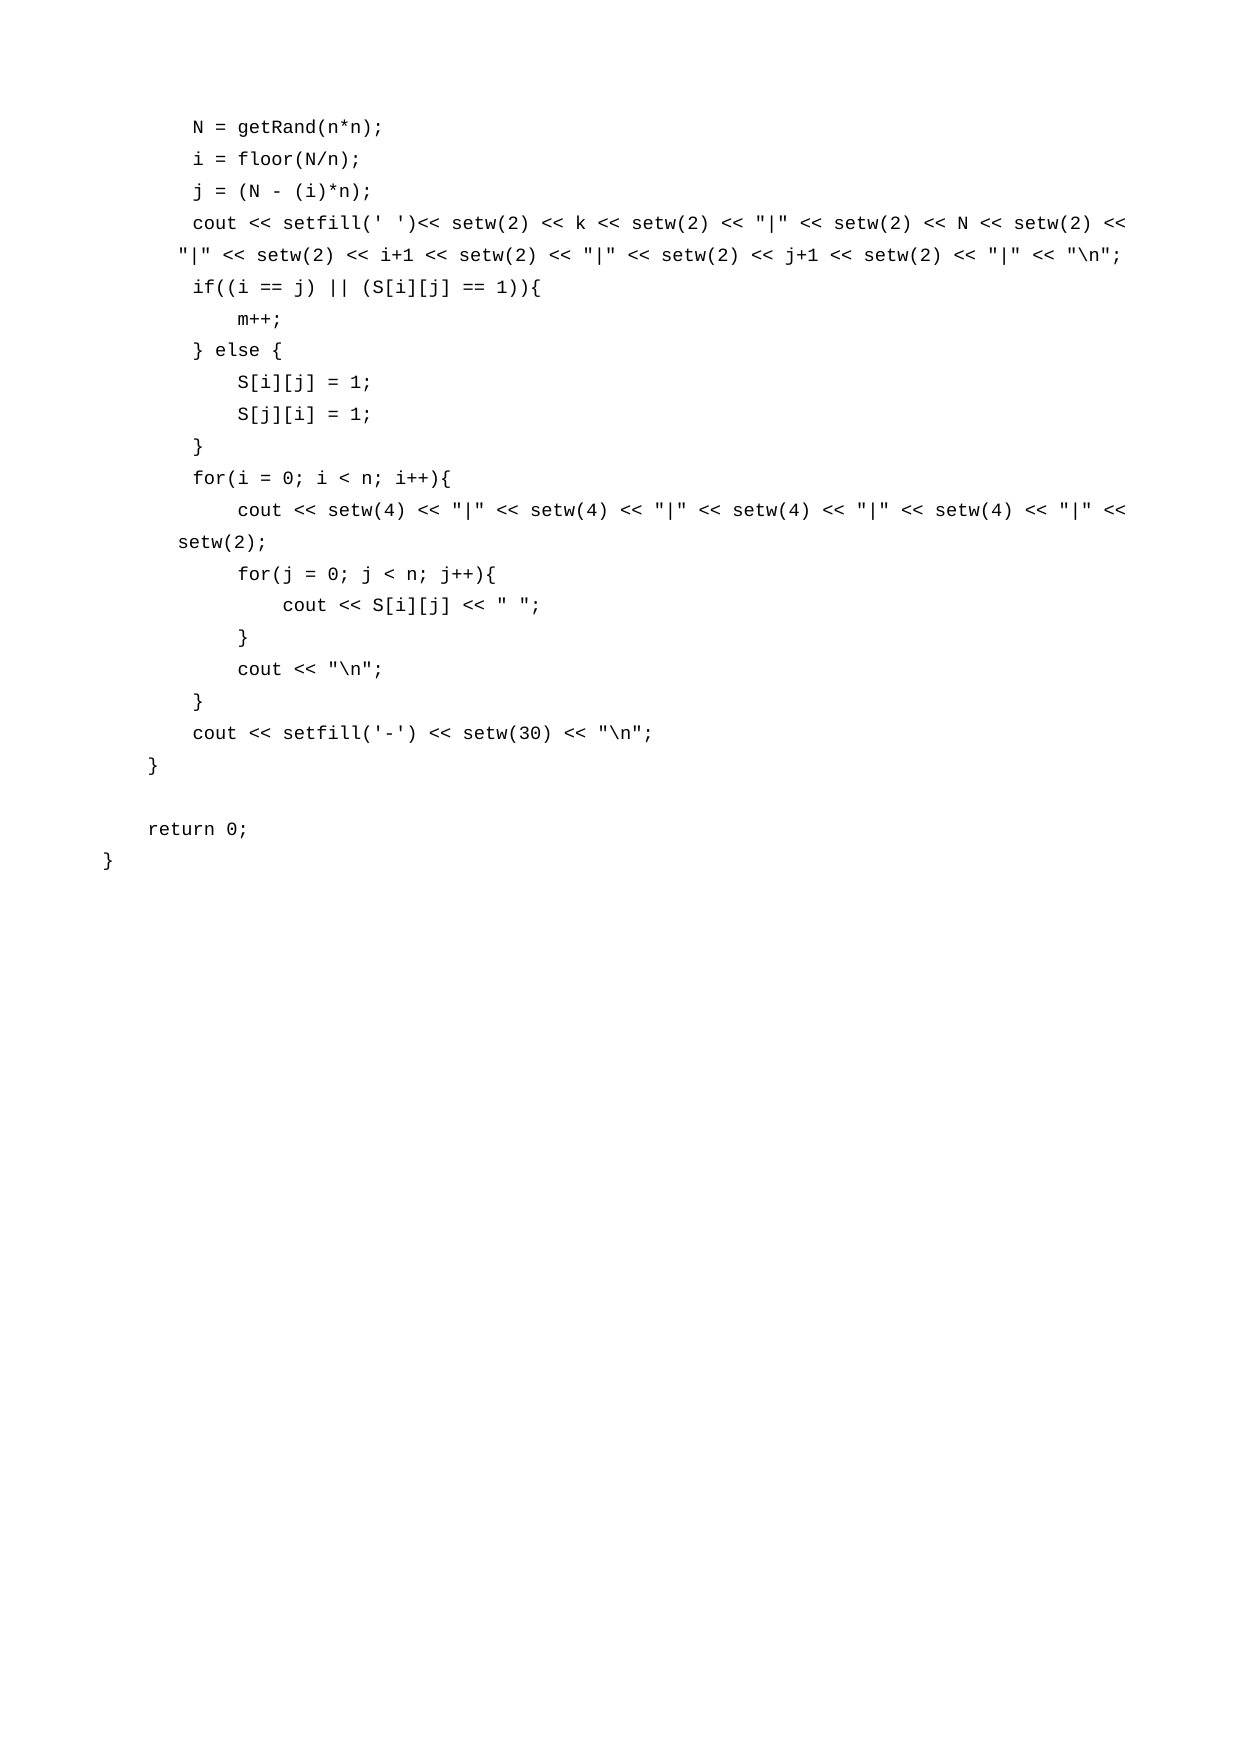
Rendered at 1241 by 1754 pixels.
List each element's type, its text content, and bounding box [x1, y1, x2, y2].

list S[j][i] = 1; [102, 405, 1152, 426]
list m++; [102, 309, 1152, 331]
list cout << setw(4) << "|" << setw(4) << "|" << setw(4) << "|" << setw(4) << "|" << setw(2); [102, 501, 1152, 554]
list cout << "\n"; [102, 660, 1152, 681]
list for(i = 0; i < n; i++){ [102, 469, 1152, 490]
list N = getRand(n*n); [102, 118, 1152, 139]
list j = (N - (i)*n); [102, 182, 1152, 203]
list cout << setfill(' ')<< setw(2) << k << setw(2) << "|" << setw(2) << N << setw(2) << "|" << setw(2) << i+1 << setw(2) << "|" << setw(2) << j+1 << setw(2) << "|" << "\n"; [102, 214, 1152, 267]
list if((i == j) || (S[i][j] == 1)){ [102, 277, 1152, 299]
list for(j = 0; j < n; j++){ [102, 564, 1152, 586]
list cout << S[i][j] << " "; [102, 596, 1152, 617]
list } [102, 851, 1152, 872]
list } else { [102, 341, 1152, 362]
list } [102, 628, 1152, 649]
list } [102, 692, 1152, 713]
list S[i][j] = 1; [102, 373, 1152, 394]
list } [102, 437, 1152, 458]
list cout << setfill('-') << setw(30) << "\n"; [102, 724, 1152, 745]
list return 0; [102, 819, 1152, 841]
list } [102, 756, 1152, 777]
list i = floor(N/n); [102, 150, 1152, 171]
